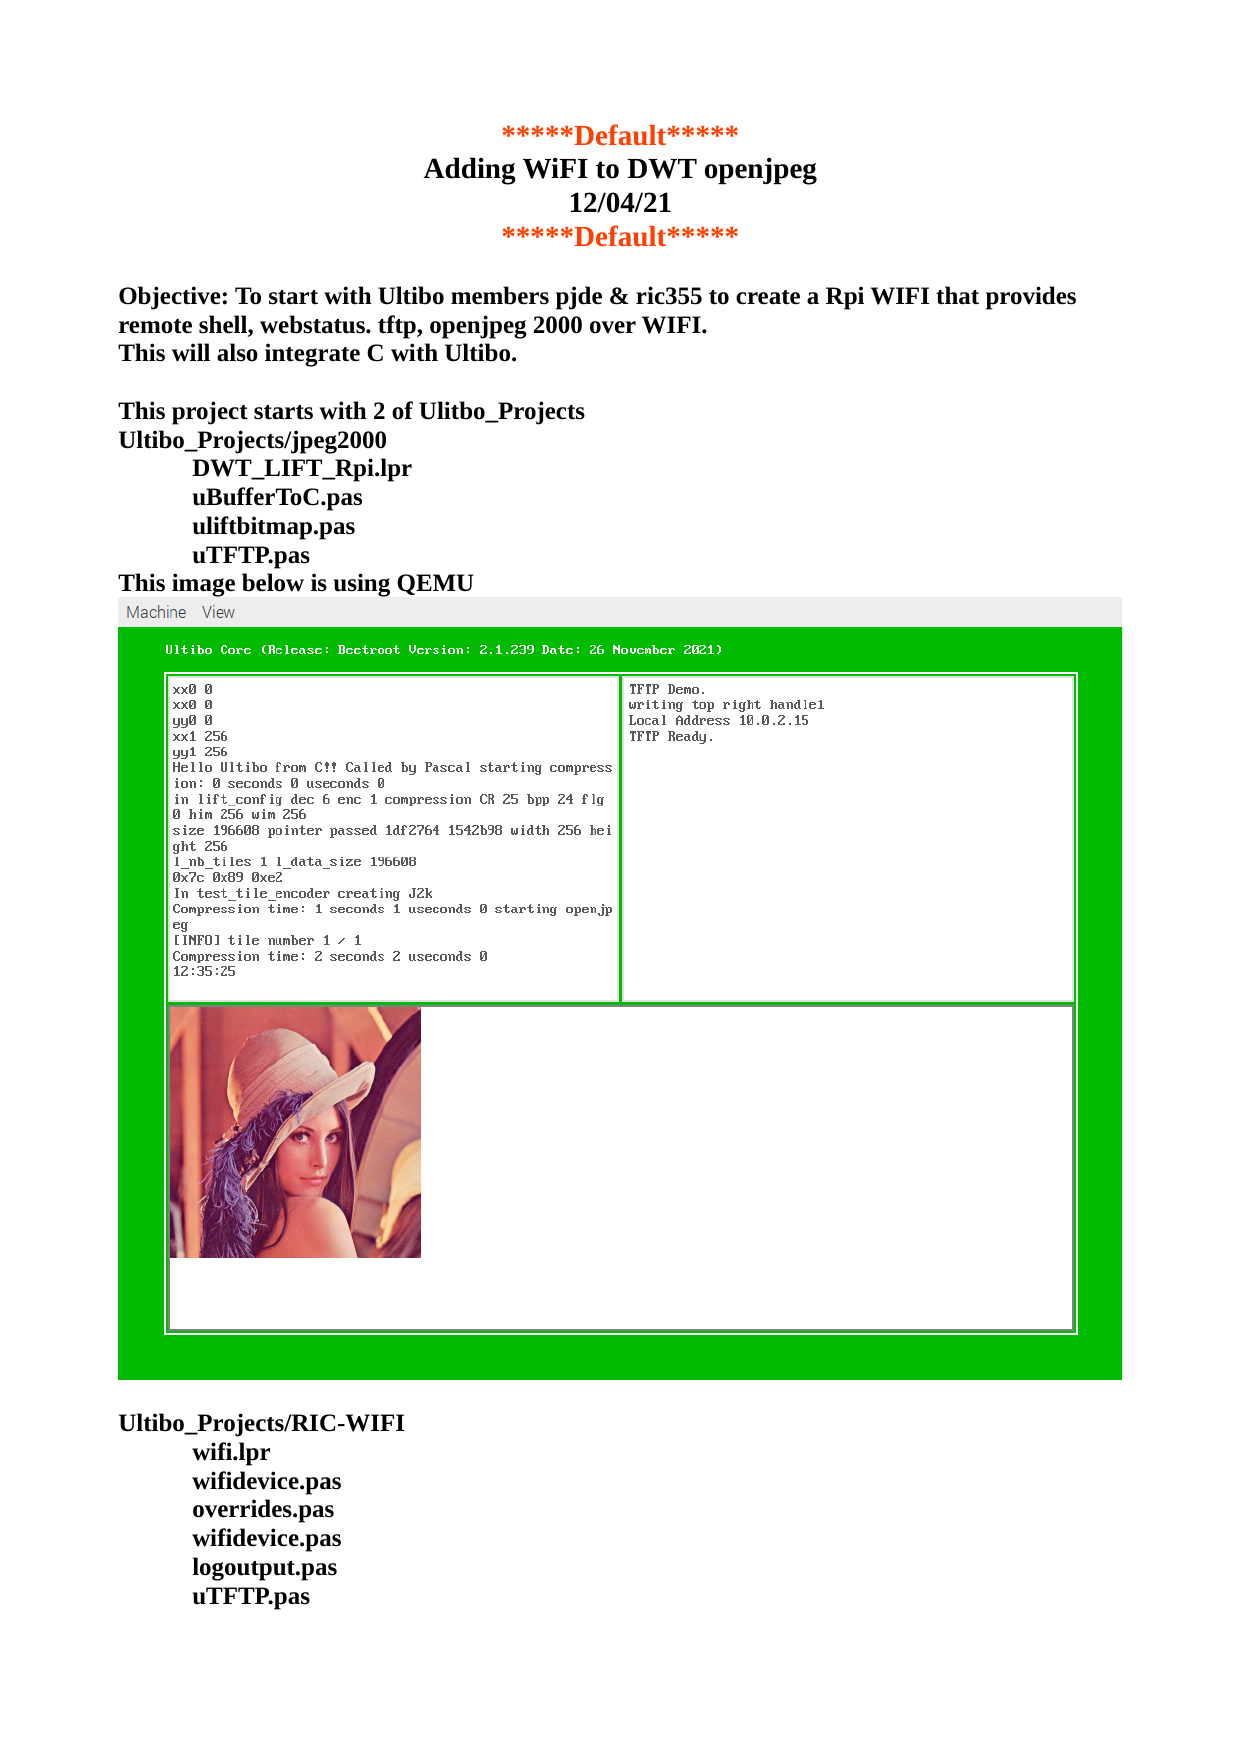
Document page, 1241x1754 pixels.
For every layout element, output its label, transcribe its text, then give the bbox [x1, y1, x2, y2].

text DWT_LIFT_Rpi.lpr [118, 453, 1122, 482]
text remote shell, webstatus. tftp, openjpeg 2000 over WIFI. [118, 310, 1122, 338]
text wifidevice.pas [118, 1466, 1122, 1494]
text wifi.lpr [118, 1437, 1122, 1466]
text uliftbitmap.pas [118, 511, 1122, 540]
text *****Default***** [118, 118, 1122, 152]
text Objective: To start with Ultibo members pjde & ric355 to create a Rpi WIFI that provides [118, 281, 1122, 310]
text Ultibo_Projects/jpeg2000 [118, 425, 1122, 453]
text wifidevice.pas [118, 1523, 1122, 1552]
text logoutput.pas [118, 1552, 1122, 1581]
text Ultibo_Projects/RIC-WIFI [118, 1408, 1122, 1437]
text *****Default***** [118, 219, 1122, 252]
text Adding WiFI to DWT openjpeg [118, 152, 1122, 185]
text 12/04/21 [118, 185, 1122, 219]
text This image below is using QEMU [118, 568, 1122, 597]
text This will also integrate C with Ultibo. [118, 338, 1122, 367]
text overrides.pas [118, 1494, 1122, 1523]
text uTFTP.pas [118, 540, 1122, 568]
text uTFTP.pas [118, 1581, 1122, 1609]
text This project starts with 2 of Ulitbo_Projects [118, 396, 1122, 425]
picture [118, 597, 1123, 1380]
text uBufferToC.pas [118, 482, 1122, 511]
